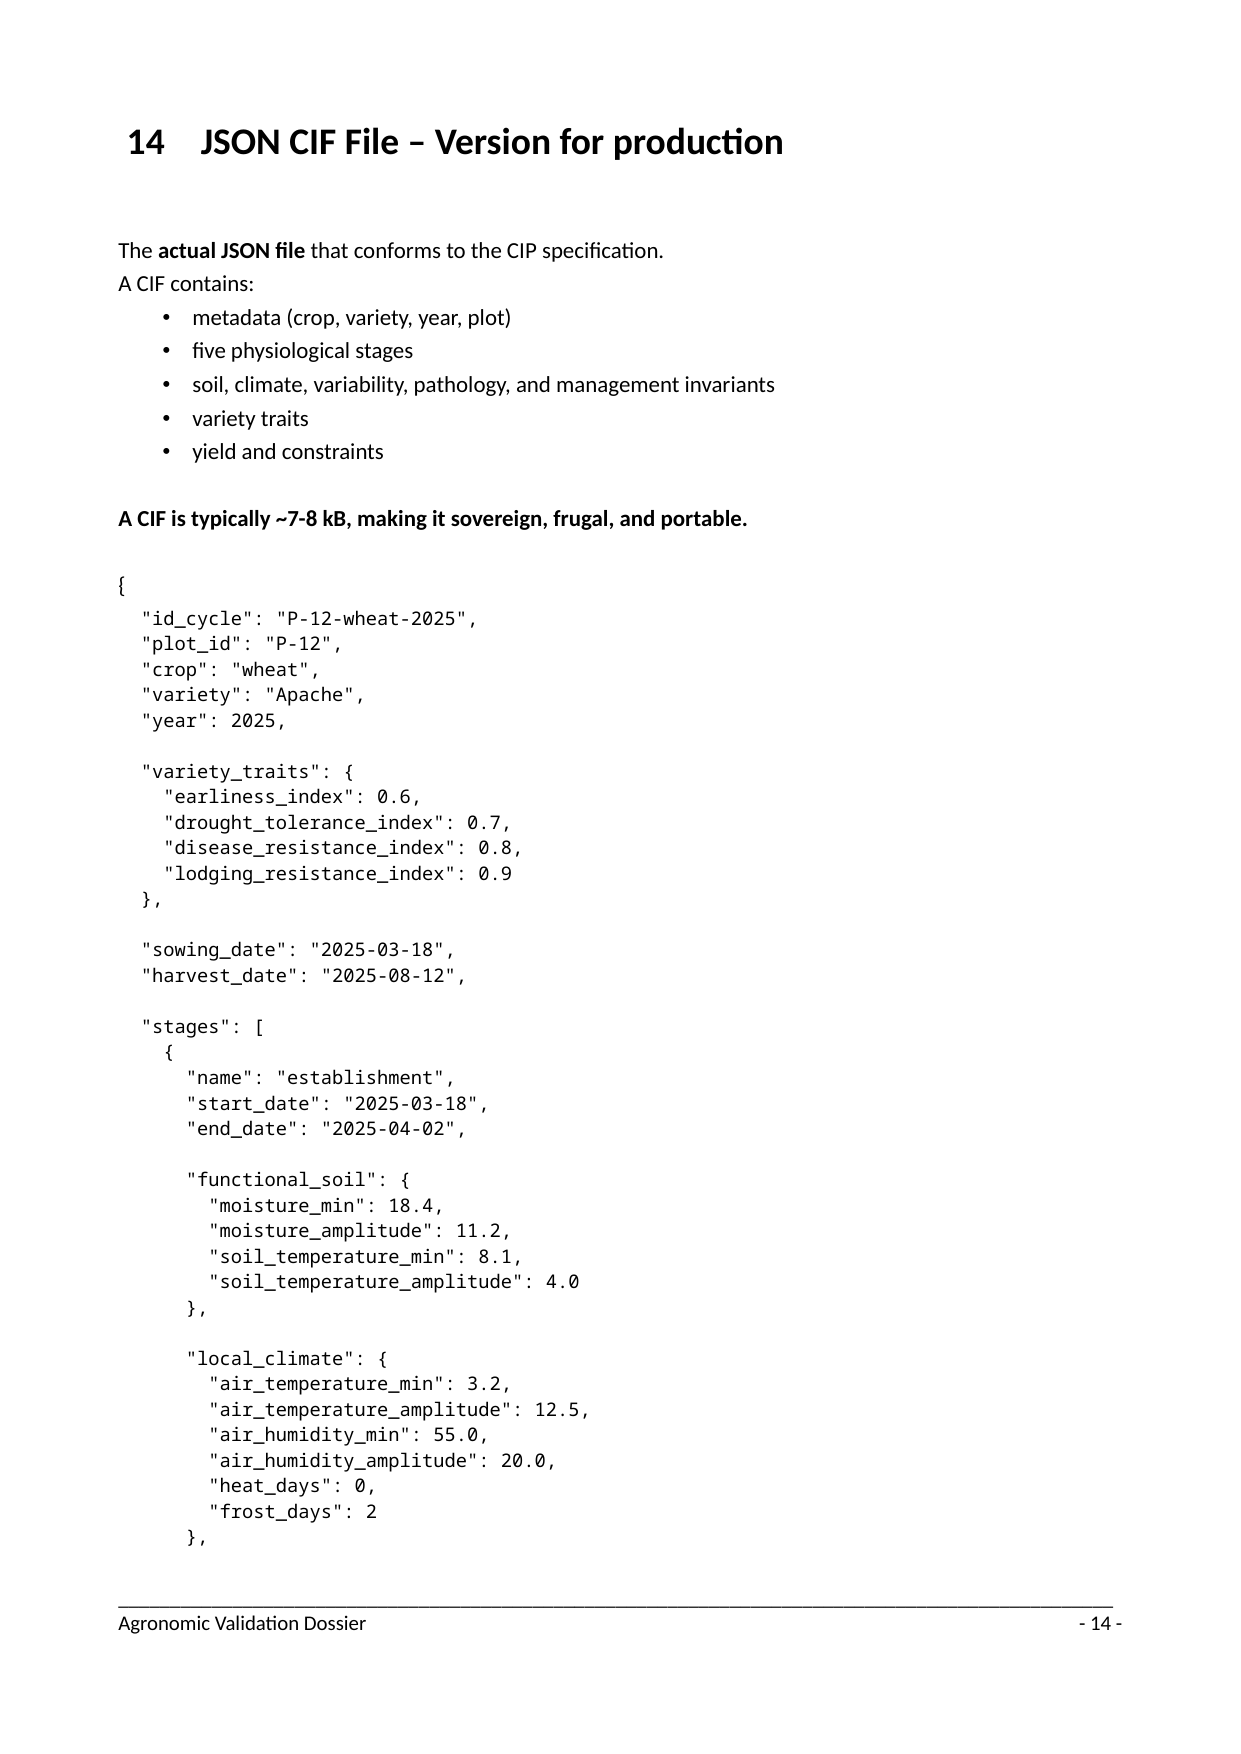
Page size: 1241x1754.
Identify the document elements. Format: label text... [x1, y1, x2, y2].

text }, [118, 1524, 1122, 1549]
text "start_date": "2025-03-18", [118, 1090, 1122, 1115]
list variety traits [162, 404, 1122, 432]
text "soil_temperature_min": 8.1, [118, 1243, 1122, 1268]
text A CIF is typically ~7-8 kB, making it sovereign, frugal, and portable. { [118, 504, 1122, 599]
text "plot_id": "P-12", [118, 631, 1122, 656]
text "name": "establishment", [118, 1064, 1122, 1090]
text "disease_resistance_index": 0.8, [118, 835, 1122, 860]
text "soil_temperature_amplitude": 4.0 [118, 1268, 1122, 1294]
text "moisture_min": 18.4, [118, 1192, 1122, 1217]
subtitle JSON CIF File – Version for production [118, 118, 1122, 164]
text "air_humidity_amplitude": 20.0, [118, 1447, 1122, 1473]
text "heat_days": 0, [118, 1473, 1122, 1498]
text "frost_days": 2 [118, 1498, 1122, 1524]
text The actual JSON file that conforms to the CIP specification. A CIF contains: [118, 236, 1122, 298]
text "variety_traits": { [118, 758, 1122, 784]
text "year": 2025, [118, 707, 1122, 733]
text "stages": [ [118, 1013, 1122, 1039]
text "local_climate": { [118, 1345, 1122, 1371]
list soil, climate, variability, pathology, and management invariants [162, 370, 1122, 398]
text { [118, 1039, 1122, 1064]
text "variety": "Apache", [118, 682, 1122, 707]
text "earliness_index": 0.6, [118, 784, 1122, 809]
text }, [118, 886, 1122, 911]
text "harvest_date": "2025-08-12", [118, 962, 1122, 988]
text "air_temperature_amplitude": 12.5, [118, 1396, 1122, 1422]
text "end_date": "2025-04-02", [118, 1115, 1122, 1141]
text "functional_soil": { [118, 1166, 1122, 1192]
text "air_humidity_min": 55.0, [118, 1422, 1122, 1447]
text "drought_tolerance_index": 0.7, [118, 809, 1122, 835]
list metadata (crop, variety, year, plot) [162, 303, 1122, 331]
text "moisture_amplitude": 11.2, [118, 1217, 1122, 1243]
text "id_cycle": "P-12-wheat-2025", [118, 605, 1122, 631]
text "lodging_resistance_index": 0.9 [118, 860, 1122, 886]
text }, [118, 1294, 1122, 1319]
text "sowing_date": "2025-03-18", [118, 937, 1122, 962]
text "crop": "wheat", [118, 656, 1122, 682]
list five physiological stages [162, 337, 1122, 365]
list yield and constraints [162, 437, 1122, 465]
text "air_temperature_min": 3.2, [118, 1371, 1122, 1396]
